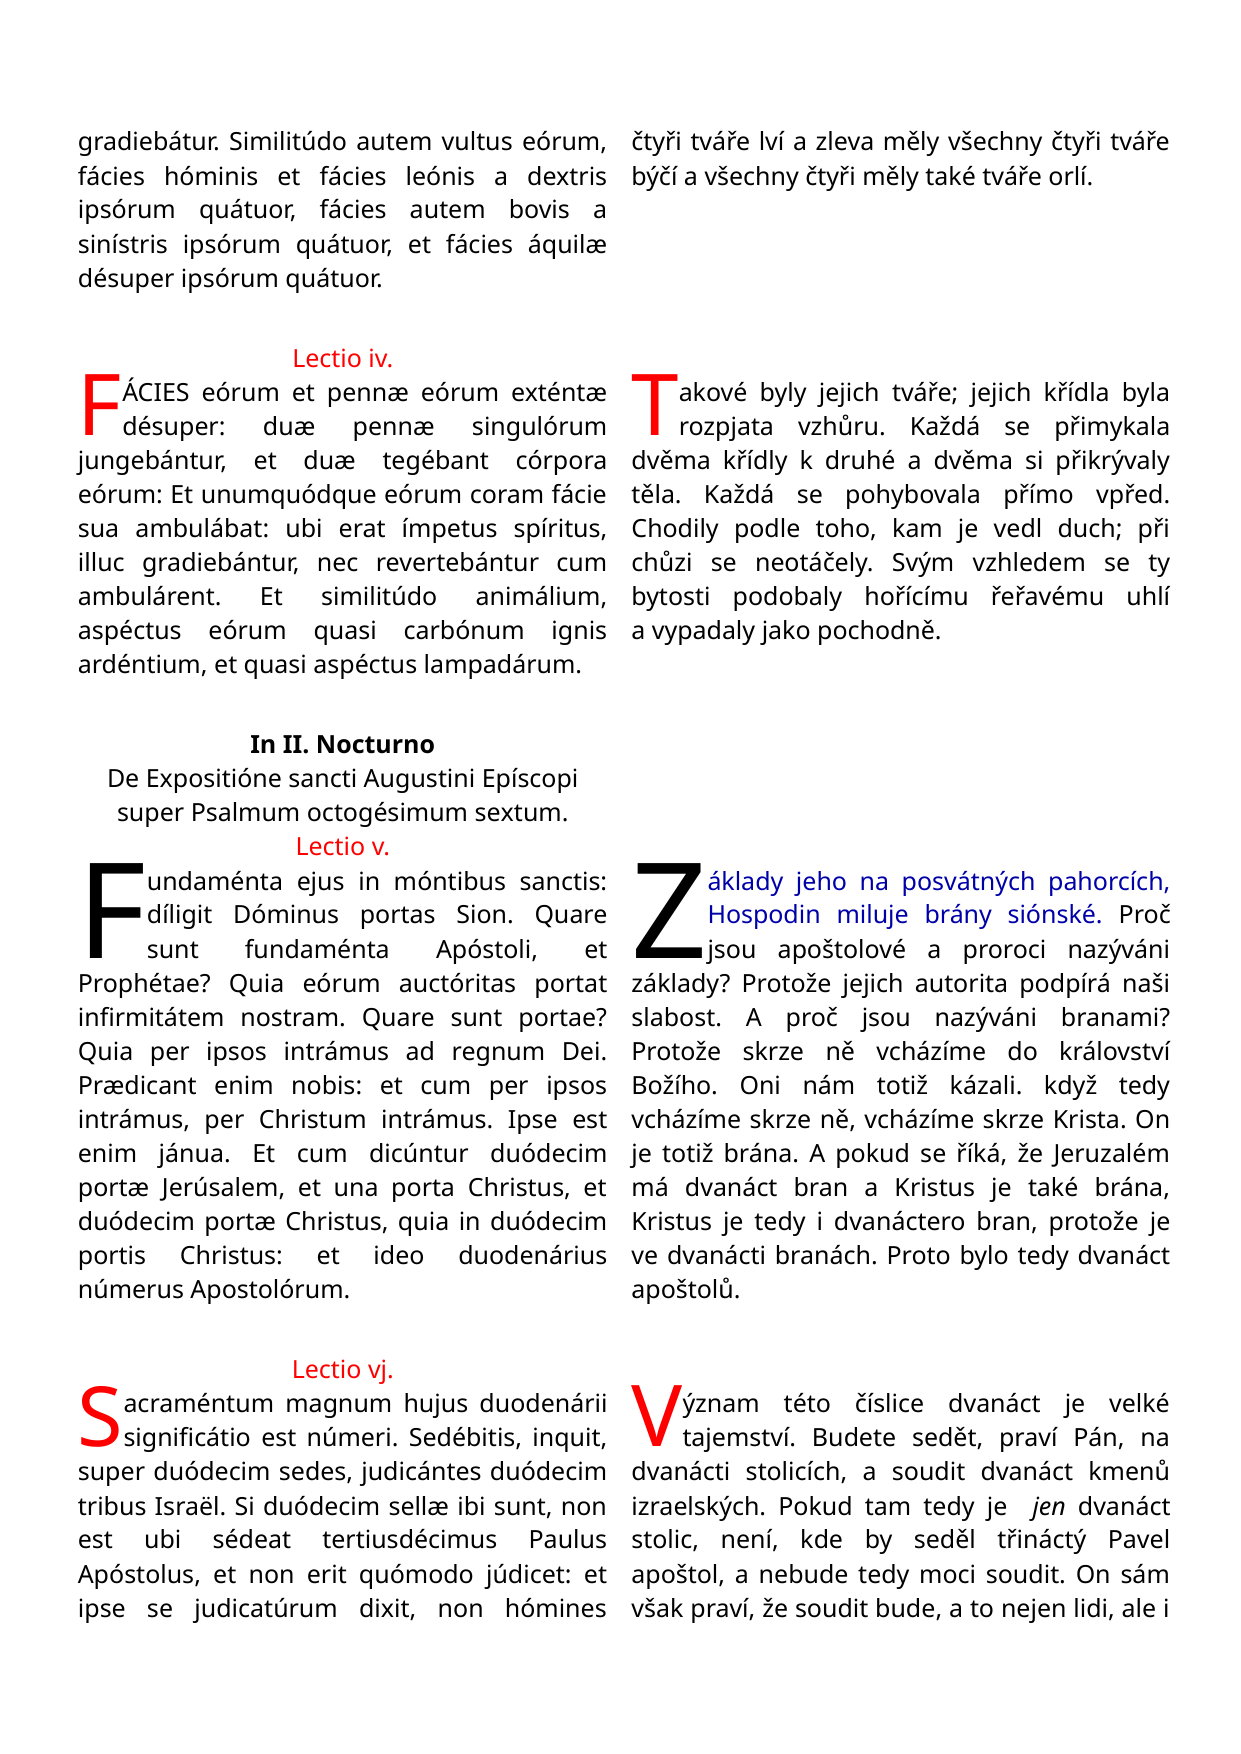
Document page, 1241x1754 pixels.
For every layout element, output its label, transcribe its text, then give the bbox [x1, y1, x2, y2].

table_cell Základy jeho na posvátných pahorcích, Hospodin miluje brány siónské. Proč jsou apoštolové a proroci nazýváni základy? Protože jejich autorita podpírá naši slabost. A proč jsou nazýváni branami? Protože skrze ně vcházíme do království Božího. Oni nám totiž kázali. když tedy vcházíme skrze ně, vcházíme skrze Krista. On je totiž brána. A pokud se říká, že Jeruzalém má dvanáct bran a Kristus je také brána, Kristus je tedy i dvanáctero bran, protože je ve dvanácti branách. Proto bylo tedy dvanáct apoštolů. [619, 721, 1182, 1346]
table_cell In II. Nocturno De Expositióne sancti Augustini Epíscopi super Psalmum octogésimum sextum. Lectio v. Fundaménta ejus in móntibus sanctis: díligit Dóminus portas Sion. Quare sunt fundaménta Apóstoli, et Prophétae? Quia eórum auctóritas portat infirmitátem nostram. Quare sunt portae? Quia per ipsos intrámus ad regnum Dei. Prædicant enim nobis: et cum per ipsos intrámus, per Christum intrámus. Ipse est enim jánua. Et cum dicúntur duódecim portæ Jerúsalem, et una porta Christus, et duódecim portæ Christus, quia in duódecim portis Christus: et ideo duodenárius númerus Apostolórum. [66, 721, 619, 1346]
table_cell Takové byly jejich tváře; jejich křídla byla rozpjata vzhůru. Každá se přimykala dvěma křídly k druhé a dvěma si přikrývaly těla. Každá se pohybovala přímo vpřed. Chodily podle toho, kam je vedl duch; při chůzi se neotáčely. Svým vzhledem se ty bytosti podobaly hořícímu řeřavému uhlí a vypadaly jako pochodně. [619, 334, 1182, 721]
table_cell Význam této číslice dvanáct je velké tajemství. Budete sedět, praví Pán, na dvanácti stolicích, a soudit dvanáct kmenů izraelských. Pokud tam tedy je jen dvanáct stolic, není, kde by seděl třináctý Pavel apoštol, a nebude tedy moci soudit. On sám však praví, že soudit bude, a to nejen lidi, ale i [619, 1346, 1182, 1630]
table_cell čtyři tváře lví a zleva měly všechny čtyři tváře býčí a všechny čtyři měly také tváře orlí. [619, 118, 1182, 334]
table_cell Lectio iv. FÁCIES eórum et pennæ eórum exténtæ désuper: duæ pennæ singulórum jungebántur, et duæ tegébant córpora eórum: Et unumquódque eórum coram fácie sua ambulábat: ubi erat ímpetus spíritus, illuc gradiebántur, nec revertebántur cum ambulárent. Et similitúdo animálium, aspéctus eórum quasi carbónum ignis ardéntium, et quasi aspéctus lampadárum. [66, 334, 619, 721]
table_cell Lectio vj. Sacraméntum magnum hujus duodenárii significátio est númeri. Sedébitis, inquit, super duódecim sedes, judicántes duódecim tribus Israël. Si duódecim sellæ ibi sunt, non est ubi sédeat tertiusdécimus Paulus Apóstolus, et non erit quómodo júdicet: et ipse se judicatúrum dixit, non hómines [66, 1346, 619, 1630]
table_cell gradiebátur. Similitúdo autem vultus eórum, fácies hóminis et fácies leónis a dextris ipsórum quátuor, fácies autem bovis a sinístris ipsórum quátuor, et fácies áquilæ désuper ipsórum quátuor. [66, 118, 619, 334]
